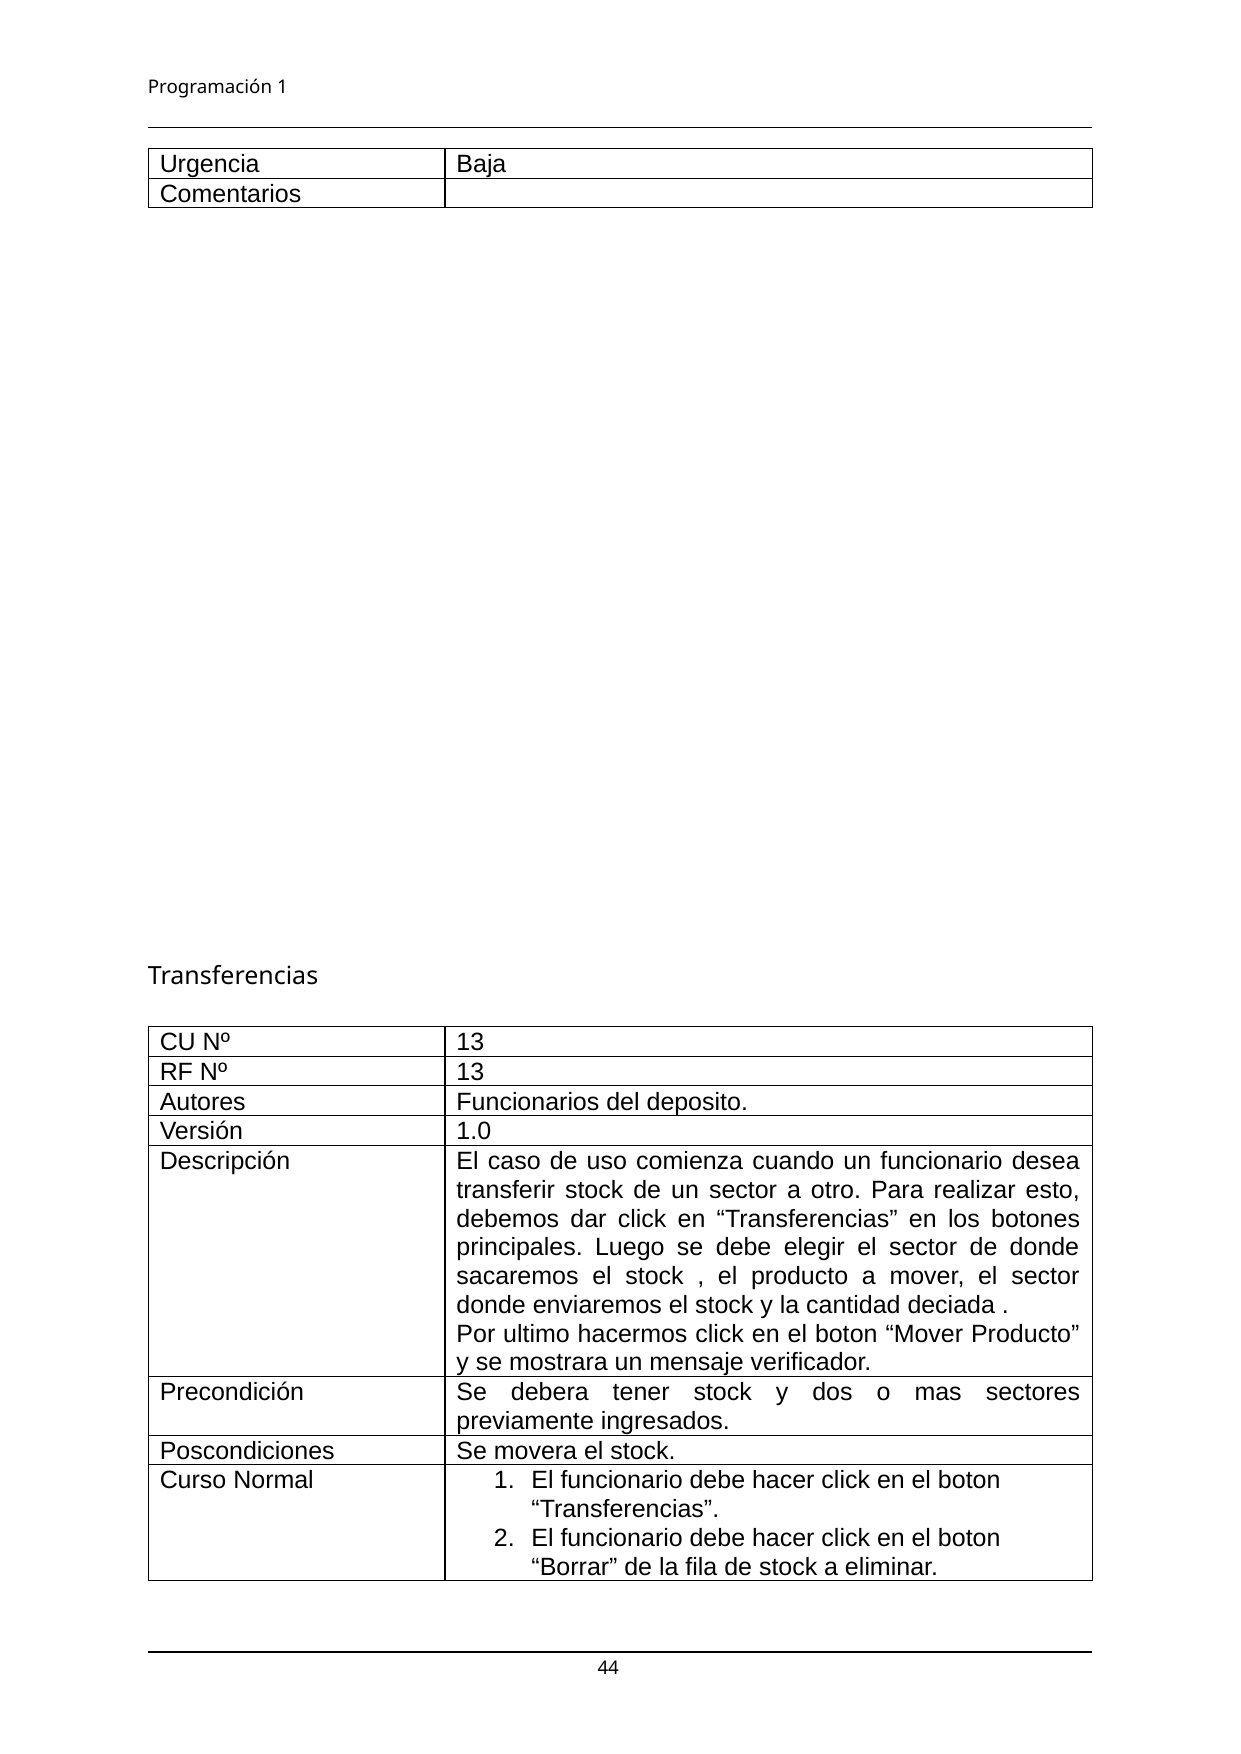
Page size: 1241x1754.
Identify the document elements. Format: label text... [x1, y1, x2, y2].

table_cell Versión [149, 1116, 444, 1145]
table_cell El funcionario debe hacer click en el boton “Transferencias”. El funcionario debe hacer click en el boton “Borrar” de la fila de stock a eliminar. Se muestra un mensaje verificador, y se actualizara la tabla del stock con los cambios realizados. Fin CU. [446, 1465, 1092, 1580]
table_cell [446, 179, 1092, 207]
table_cell Funcionarios del deposito. [446, 1086, 1092, 1115]
table_cell Autores [149, 1086, 444, 1115]
table_header 13 [446, 1027, 1092, 1056]
table_cell El caso de uso comienza cuando un funcionario desea transferir stock de un sector a otro. Para realizar esto, debemos dar click en “Transferencias” en los botones principales. Luego se debe elegir el sector de donde sacaremos el stock , el producto a mover, el sector donde enviaremos el stock y la cantidad deciada . Por ultimo hacermos click en el boton “Mover Producto” y se mostrara un mensaje verificador. [446, 1146, 1092, 1376]
table_cell Baja [446, 149, 1092, 177]
table_cell Curso Normal [149, 1465, 444, 1580]
table_header CU Nº [149, 1027, 444, 1056]
table_cell RF Nº [149, 1057, 444, 1085]
table_cell Comentarios [149, 179, 444, 207]
table_cell Descripción [149, 1146, 444, 1376]
table_cell Urgencia [149, 149, 444, 177]
table_cell Se debera tener stock y dos o mas sectores previamente ingresados. [446, 1377, 1092, 1434]
table_cell 13 [446, 1057, 1092, 1085]
table_cell 1.0 [446, 1116, 1092, 1145]
text Transferencias [148, 958, 1092, 992]
table_cell Se movera el stock. [446, 1436, 1092, 1464]
table_cell Precondición [149, 1377, 444, 1434]
table_cell Poscondiciones [149, 1436, 444, 1464]
